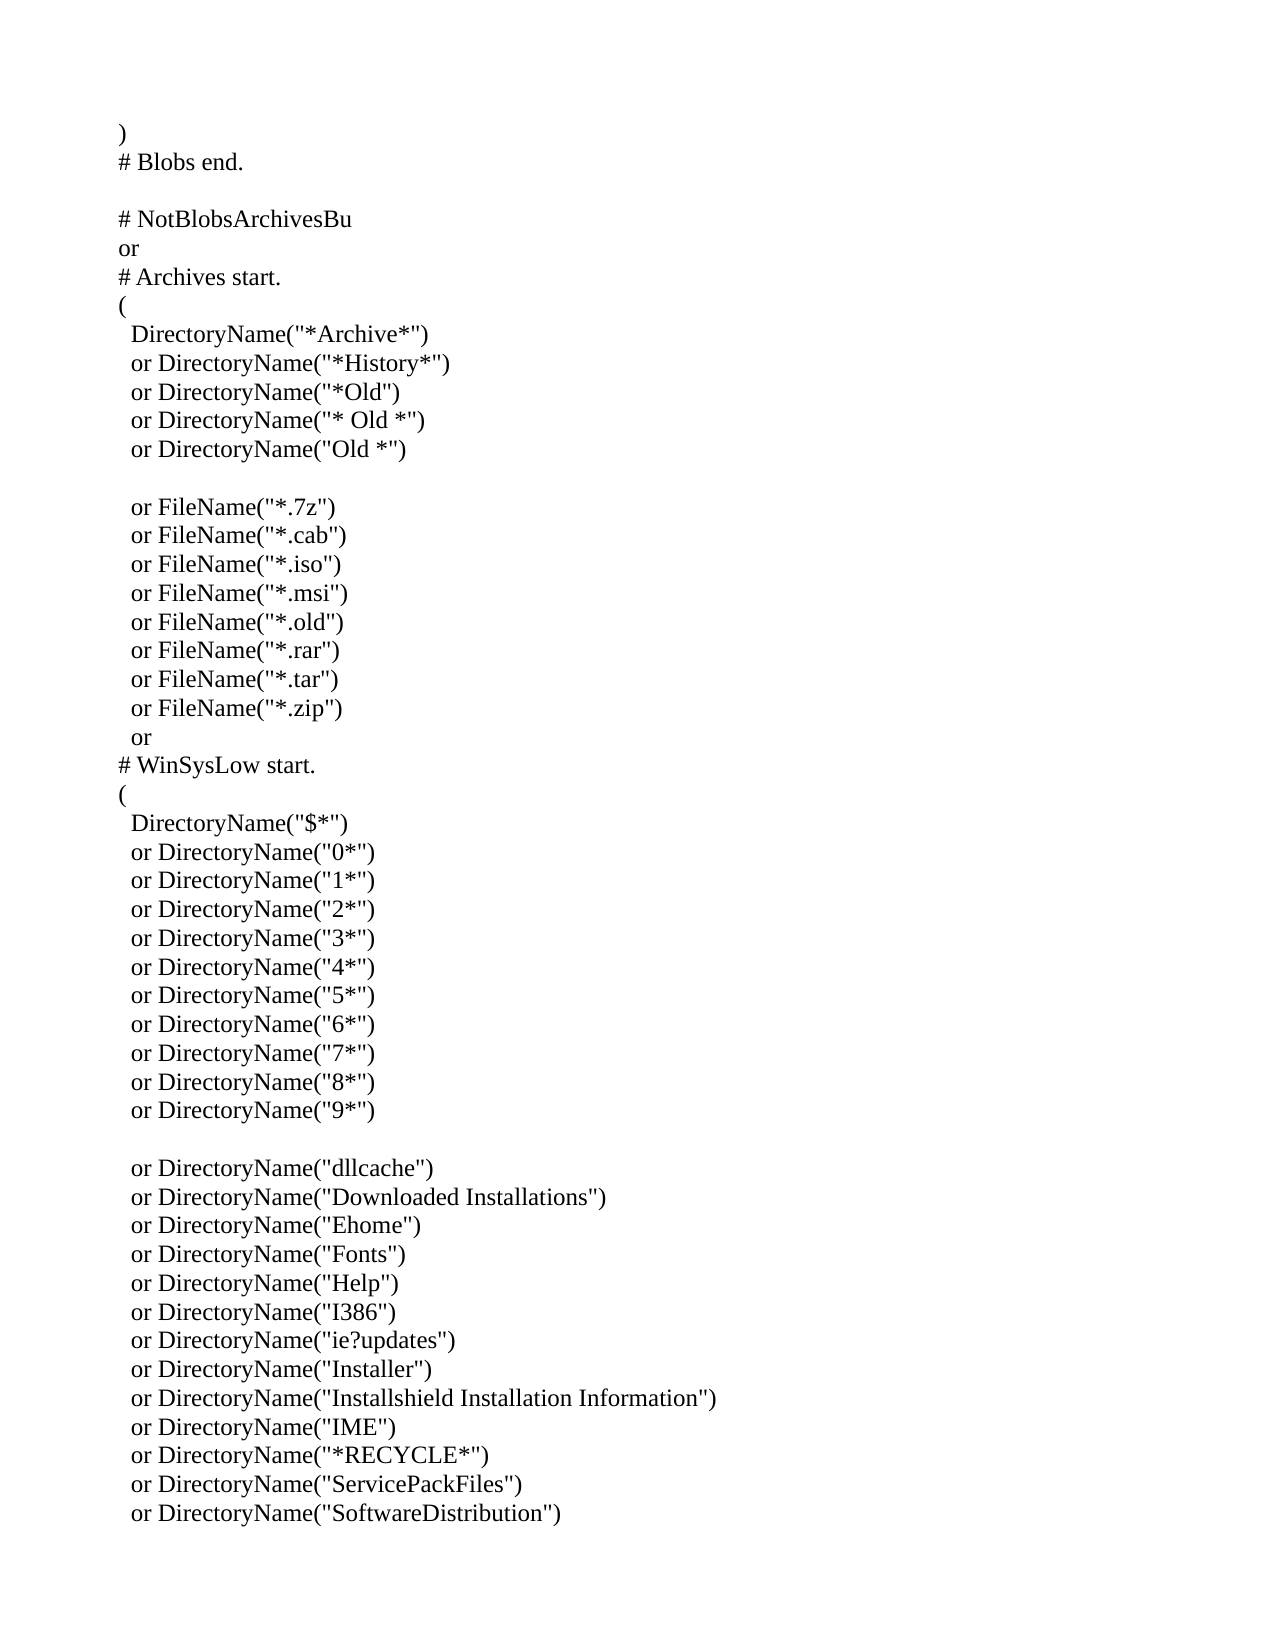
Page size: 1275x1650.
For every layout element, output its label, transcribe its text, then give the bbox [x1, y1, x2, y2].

text or DirectoryName("8*") [118, 1067, 1157, 1096]
text # NotBlobsArchivesBu [118, 204, 1157, 233]
text or DirectoryName("Downloaded Installations") [118, 1182, 1157, 1211]
text or FileName("*.rar") [118, 636, 1157, 664]
text or FileName("*.msi") [118, 578, 1157, 607]
text or DirectoryName("IME") [118, 1412, 1157, 1441]
text # Archives start. [118, 262, 1157, 291]
text or DirectoryName("Fonts") [118, 1239, 1157, 1268]
text or DirectoryName("5*") [118, 981, 1157, 1009]
text or FileName("*.iso") [118, 549, 1157, 578]
text or FileName("*.tar") [118, 664, 1157, 693]
text or DirectoryName("Installshield Installation Information") [118, 1383, 1157, 1412]
text or DirectoryName("3*") [118, 923, 1157, 952]
text or DirectoryName("6*") [118, 1009, 1157, 1038]
text or DirectoryName("*RECYCLE*") [118, 1441, 1157, 1469]
text # WinSysLow start. [118, 751, 1157, 779]
text or DirectoryName("7*") [118, 1038, 1157, 1067]
text or DirectoryName("*History*") [118, 348, 1157, 377]
text or FileName("*.old") [118, 607, 1157, 636]
text DirectoryName("*Archive*") [118, 319, 1157, 348]
text or DirectoryName("*Old") [118, 377, 1157, 406]
text # Blobs end. [118, 147, 1157, 176]
text or DirectoryName("9*") [118, 1096, 1157, 1124]
text or [118, 722, 1157, 751]
text DirectoryName("$*") [118, 808, 1157, 837]
text or FileName("*.7z") [118, 492, 1157, 521]
text or FileName("*.cab") [118, 521, 1157, 549]
text or DirectoryName("I386") [118, 1297, 1157, 1326]
text or DirectoryName("2*") [118, 894, 1157, 923]
text ) [118, 118, 1157, 147]
text or [118, 233, 1157, 262]
text or FileName("*.zip") [118, 693, 1157, 722]
text ( [118, 779, 1157, 808]
text or DirectoryName("1*") [118, 866, 1157, 894]
text or DirectoryName("Installer") [118, 1354, 1157, 1383]
text or DirectoryName("4*") [118, 952, 1157, 981]
text or DirectoryName("ServicePackFiles") [118, 1469, 1157, 1498]
text or DirectoryName("Help") [118, 1268, 1157, 1297]
text or DirectoryName("Ehome") [118, 1211, 1157, 1239]
text or DirectoryName("0*") [118, 837, 1157, 866]
text or DirectoryName("SoftwareDistribution") [118, 1498, 1157, 1527]
text or DirectoryName("dllcache") [118, 1153, 1157, 1182]
text ( [118, 291, 1157, 319]
text or DirectoryName("* Old *") [118, 406, 1157, 434]
text or DirectoryName("ie?updates") [118, 1326, 1157, 1354]
text or DirectoryName("Old *") [118, 434, 1157, 463]
